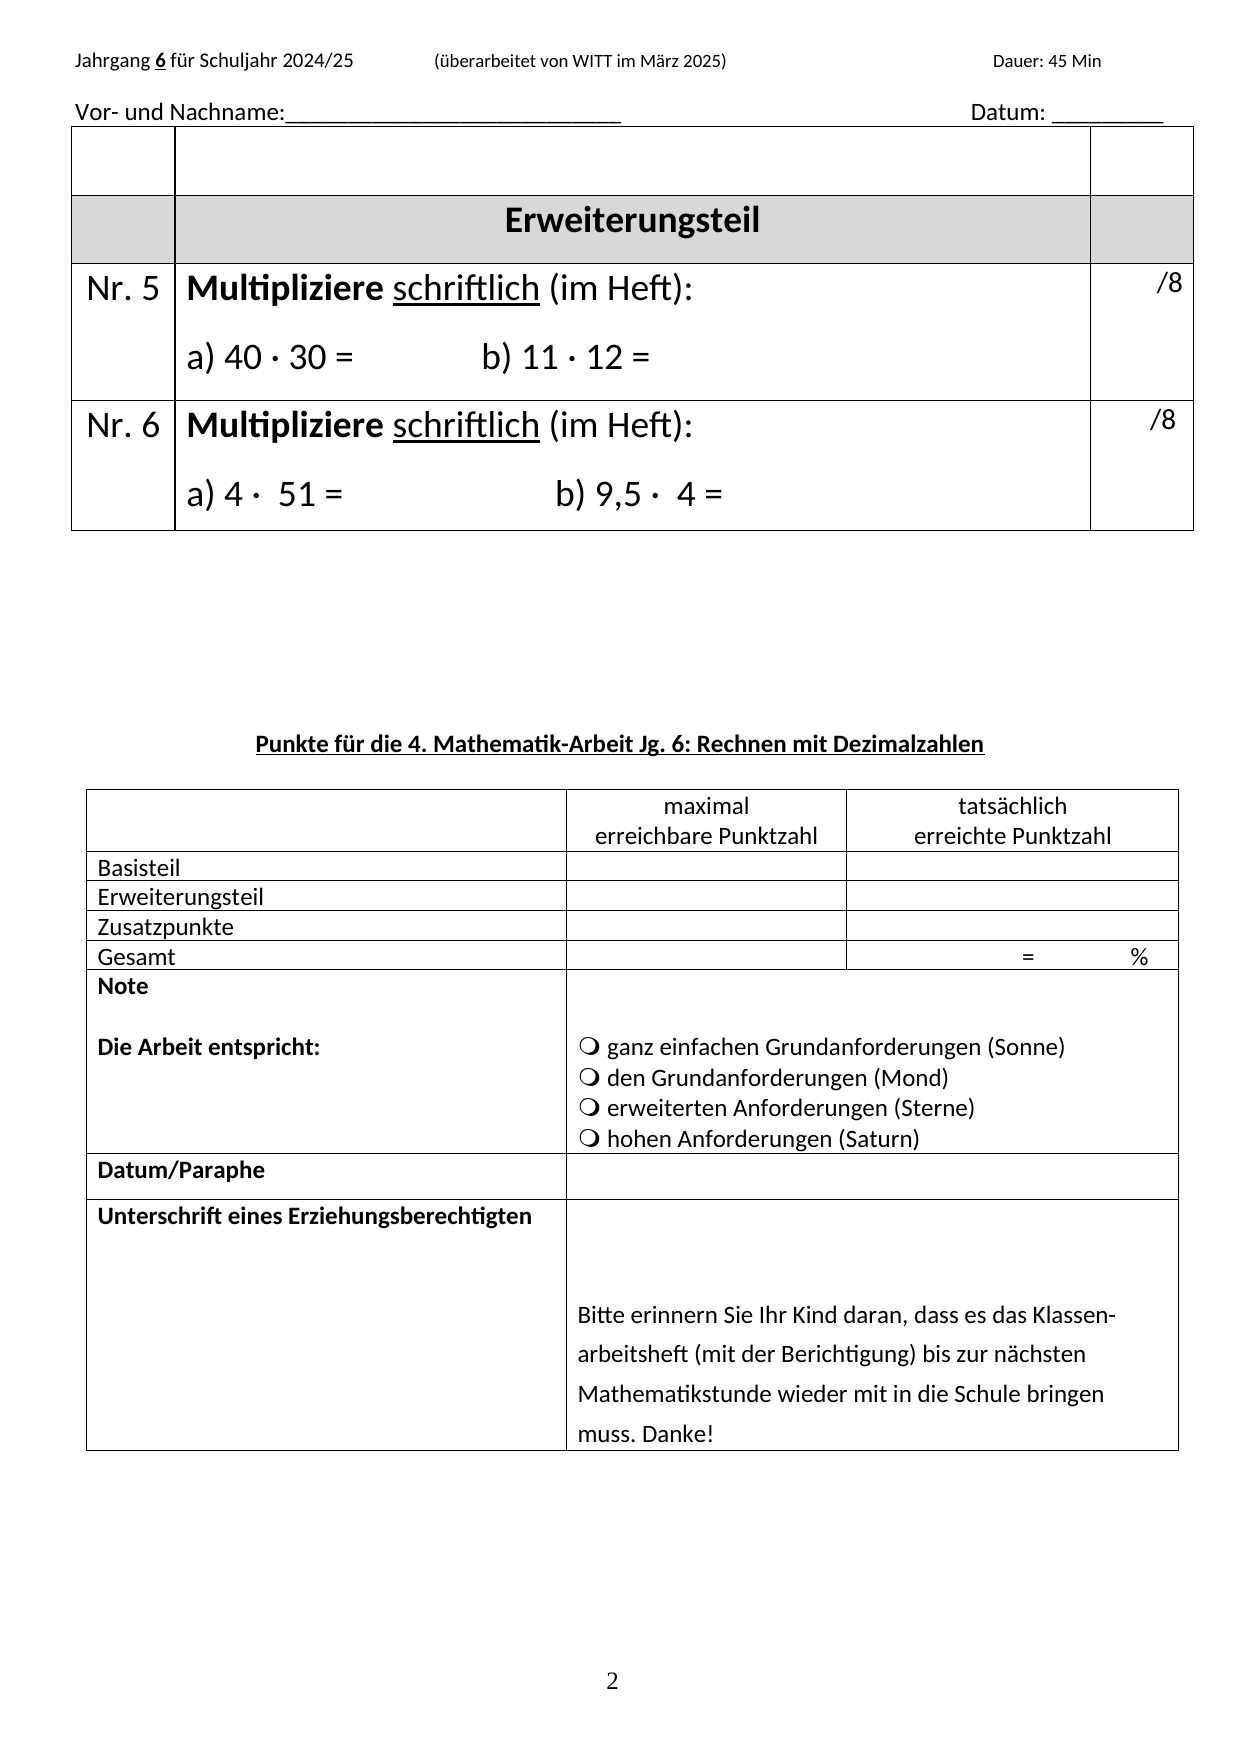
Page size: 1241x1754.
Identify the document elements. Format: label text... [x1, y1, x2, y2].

table_header maximal erreichbare Punktzahl [567, 790, 846, 851]
table_cell Datum/Paraphe [87, 1154, 566, 1199]
text Punkte für die 4. Mathematik-Arbeit Jg. 6: Rechnen mit Dezimalzahlen [75, 728, 1165, 758]
table_cell [72, 127, 174, 194]
table_cell Nr. 5 [72, 264, 174, 400]
table_cell /8 [1091, 401, 1193, 530]
table_cell [847, 911, 1178, 939]
table_cell = % [847, 941, 1178, 969]
table_cell Multipliziere schriftlich (im Heft): a) 40 · 30 = b) 11 · 12 = [176, 264, 1090, 400]
table_cell [1091, 196, 1193, 263]
table_cell [176, 127, 1090, 194]
table_cell [567, 881, 846, 910]
table_cell Note Die Arbeit entspricht: [87, 970, 566, 1153]
table_cell  ganz einfachen Grundanforderungen (Sonne)  den Grundanforderungen (Mond)  erweiterten Anforderungen (Sterne)  hohen Anforderungen (Saturn) [567, 970, 1178, 1153]
table_header tatsächlich erreichte Punktzahl [847, 790, 1178, 851]
table_cell Erweiterungsteil [176, 196, 1090, 263]
table_cell [72, 196, 174, 263]
table_cell [1091, 127, 1193, 194]
table_cell Gesamt [87, 941, 566, 969]
table_cell [567, 941, 846, 969]
table_cell [567, 852, 846, 880]
table_cell Multipliziere schriftlich (im Heft): a) 4 · 51 = b) 9,5 · 4 = [176, 401, 1090, 530]
table_cell [567, 911, 846, 939]
table_cell Unterschrift eines Erziehungsberechtigten [87, 1200, 566, 1450]
table_cell Erweiterungsteil [87, 881, 566, 910]
table_cell Basisteil [87, 852, 566, 880]
table_cell Zusatzpunkte [87, 911, 566, 939]
table_cell Nr. 6 [72, 401, 174, 530]
table_header [87, 790, 566, 851]
table_cell [847, 881, 1178, 910]
table_cell [567, 1154, 1178, 1199]
table_cell Bitte erinnern Sie Ihr Kind daran, dass es das Klassen-arbeitsheft (mit der Berichtigung) bis zur nächsten Mathematikstunde wieder mit in die Schule bringen muss. Danke! [567, 1200, 1178, 1450]
table_cell [847, 852, 1178, 880]
table_cell /8 [1091, 264, 1193, 400]
